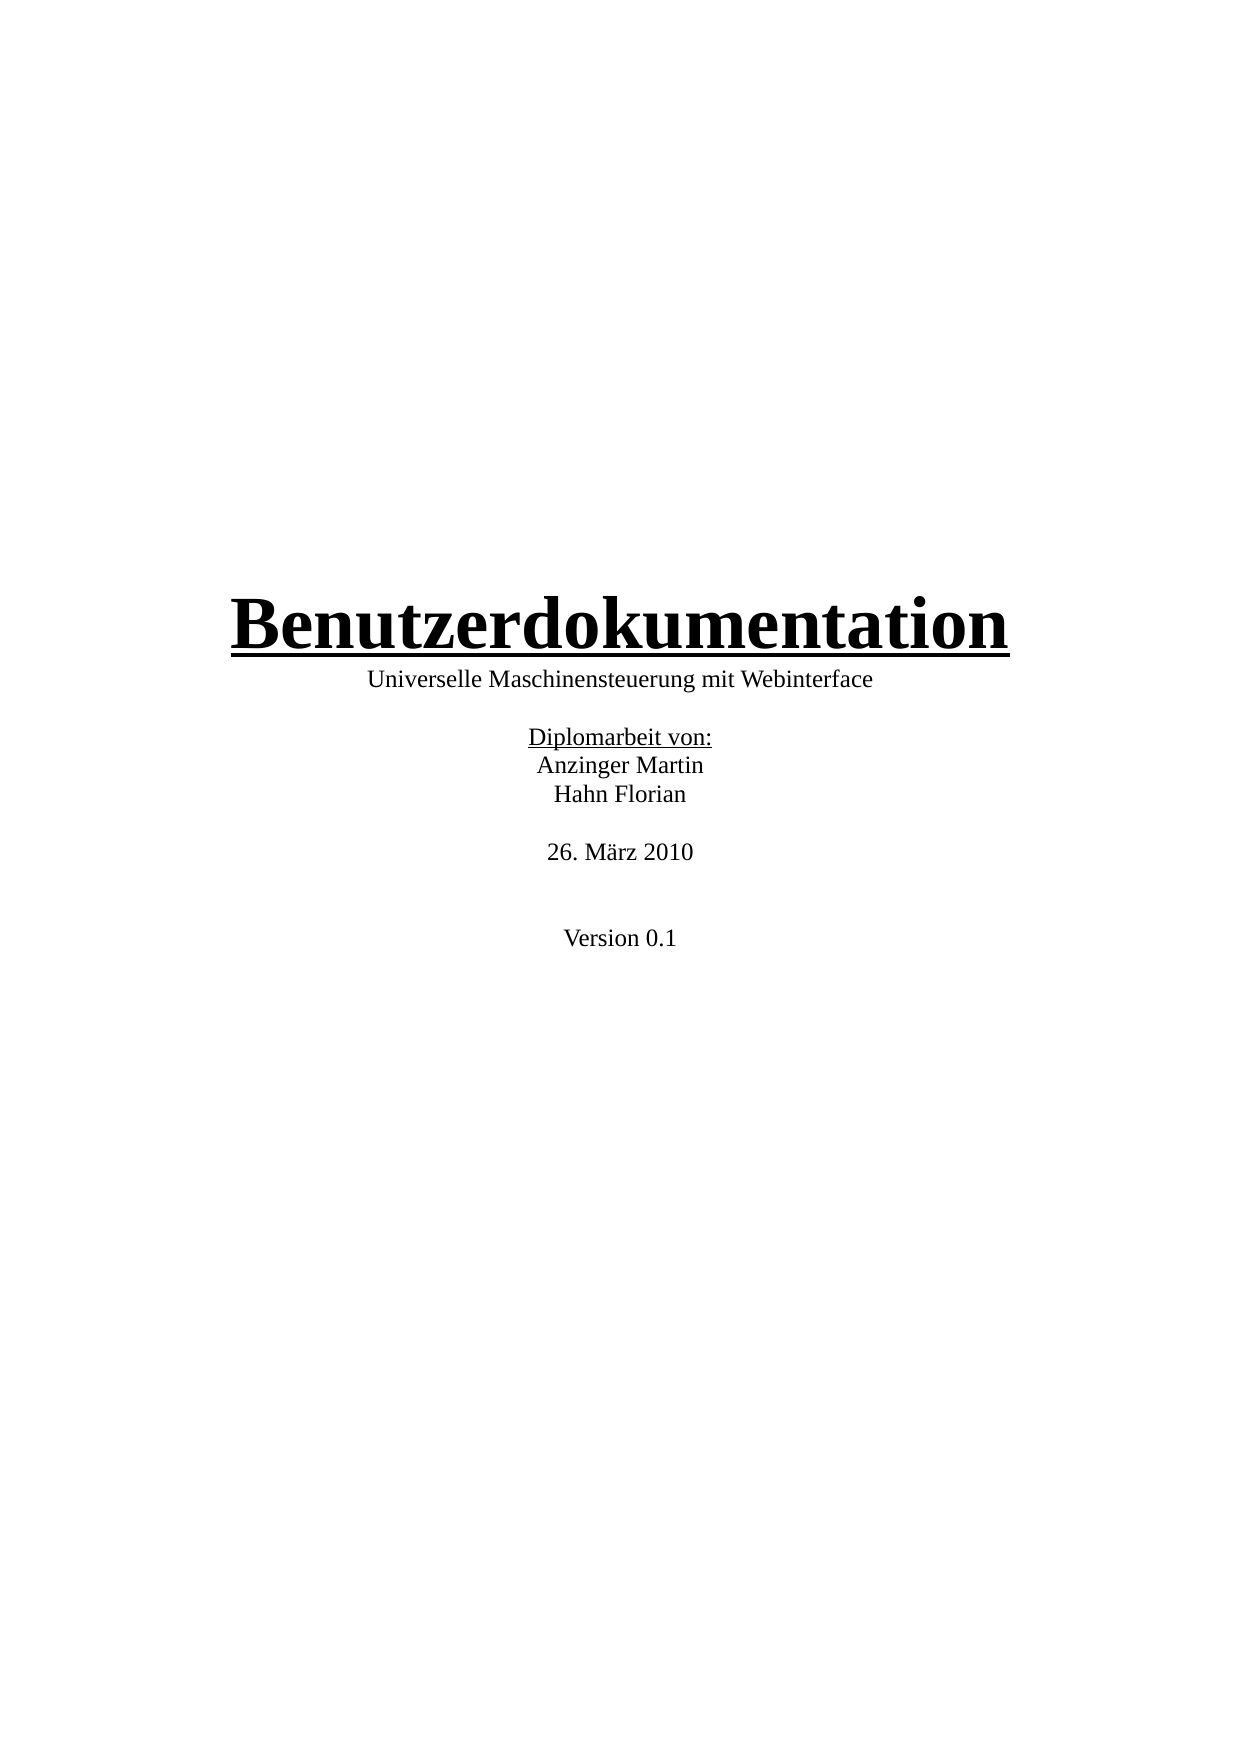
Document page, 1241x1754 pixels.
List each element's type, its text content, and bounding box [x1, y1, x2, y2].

text Benutzerdokumentation [118, 578, 1122, 664]
text Hahn Florian [118, 779, 1122, 808]
text 26. März 2010 [118, 837, 1122, 866]
text Version 0.1 [118, 894, 1122, 952]
text Universelle Maschinensteuerung mit Webinterface [118, 664, 1122, 693]
text Anzinger Martin [118, 751, 1122, 779]
text Diplomarbeit von: [118, 722, 1122, 751]
